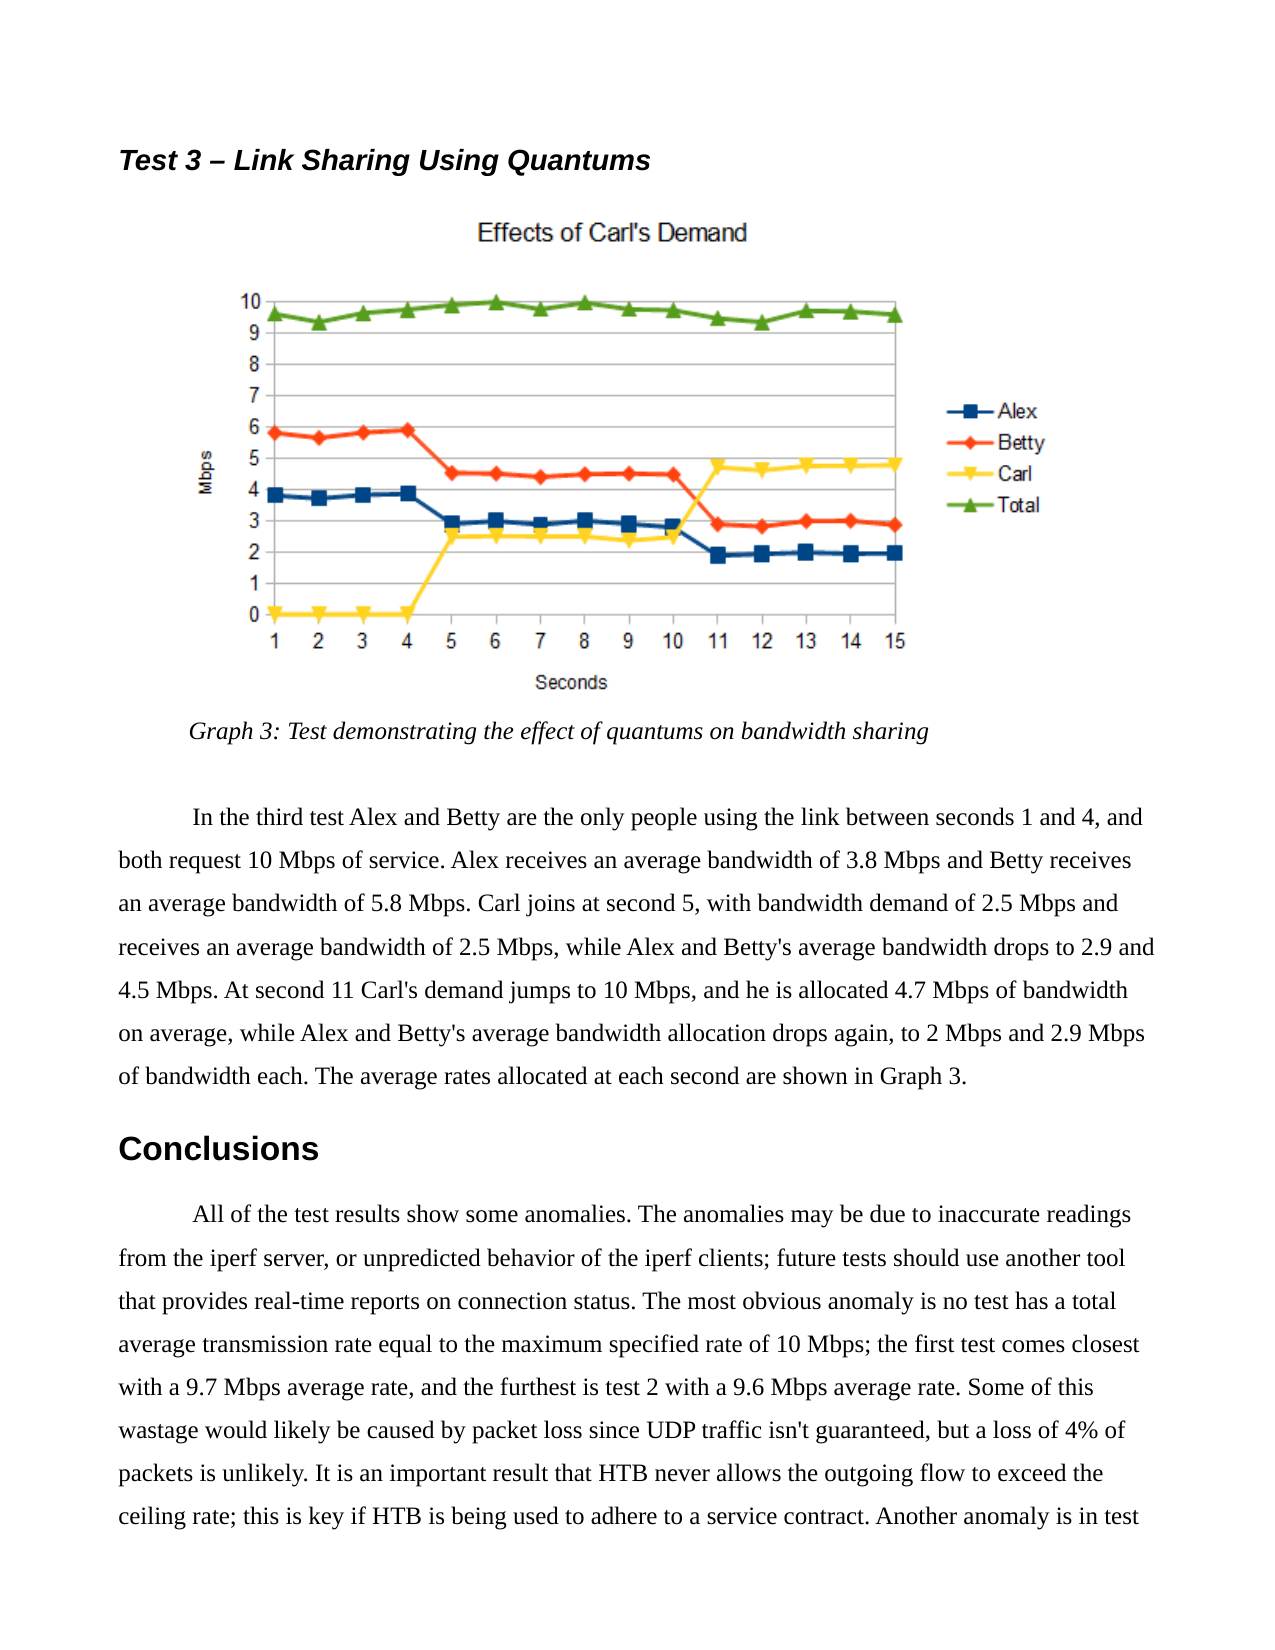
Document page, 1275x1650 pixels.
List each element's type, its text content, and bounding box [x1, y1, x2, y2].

text In the third test Alex and Betty are the only people using the link between seconds 1 and 4, and both request 10 Mbps of service. Alex receives an average bandwidth of 3.8 Mbps and Betty receives an average bandwidth of 5.8 Mbps. Carl joins at second 5, with bandwidth demand of 2.5 Mbps and receives an average bandwidth of 2.5 Mbps, while Alex and Betty's average bandwidth drops to 2.9 and 4.5 Mbps. At second 11 Carl's demand jumps to 10 Mbps, and he is allocated 4.7 Mbps of bandwidth on average, while Alex and Betty's average bandwidth allocation drops again, to 2 Mbps and 2.9 Mbps of bandwidth each. The average rates allocated at each second are shown in Graph 3. [118, 802, 1157, 1090]
text All of the test results show some anomalies. The anomalies may be due to inaccurate readings from the iperf server, or unpredicted behavior of the iperf clients; future tests should use another tool that provides real-time reports on connection status. The most obvious anomaly is no test has a total average transmission rate equal to the maximum specified rate of 10 Mbps; the first test comes closest with a 9.7 Mbps average rate, and the furthest is test 2 with a 9.6 Mbps average rate. Some of this wastage would likely be caused by packet loss since UDP traffic isn't guaranteed, but a loss of 4% of packets is unlikely. It is an important result that HTB never allows the outgoing flow to exceed the ceiling rate; this is key if HTB is being used to adhere to a service contract. Another anomaly is in test [118, 1199, 1157, 1530]
subtitle Conclusions [118, 1129, 1157, 1168]
subtitle Test 3 – Link Sharing Using Quantums [118, 143, 1157, 177]
picture [188, 212, 1053, 716]
text Graph 3: Test demonstrating the effect of quantums on bandwidth sharing [188, 716, 1052, 745]
